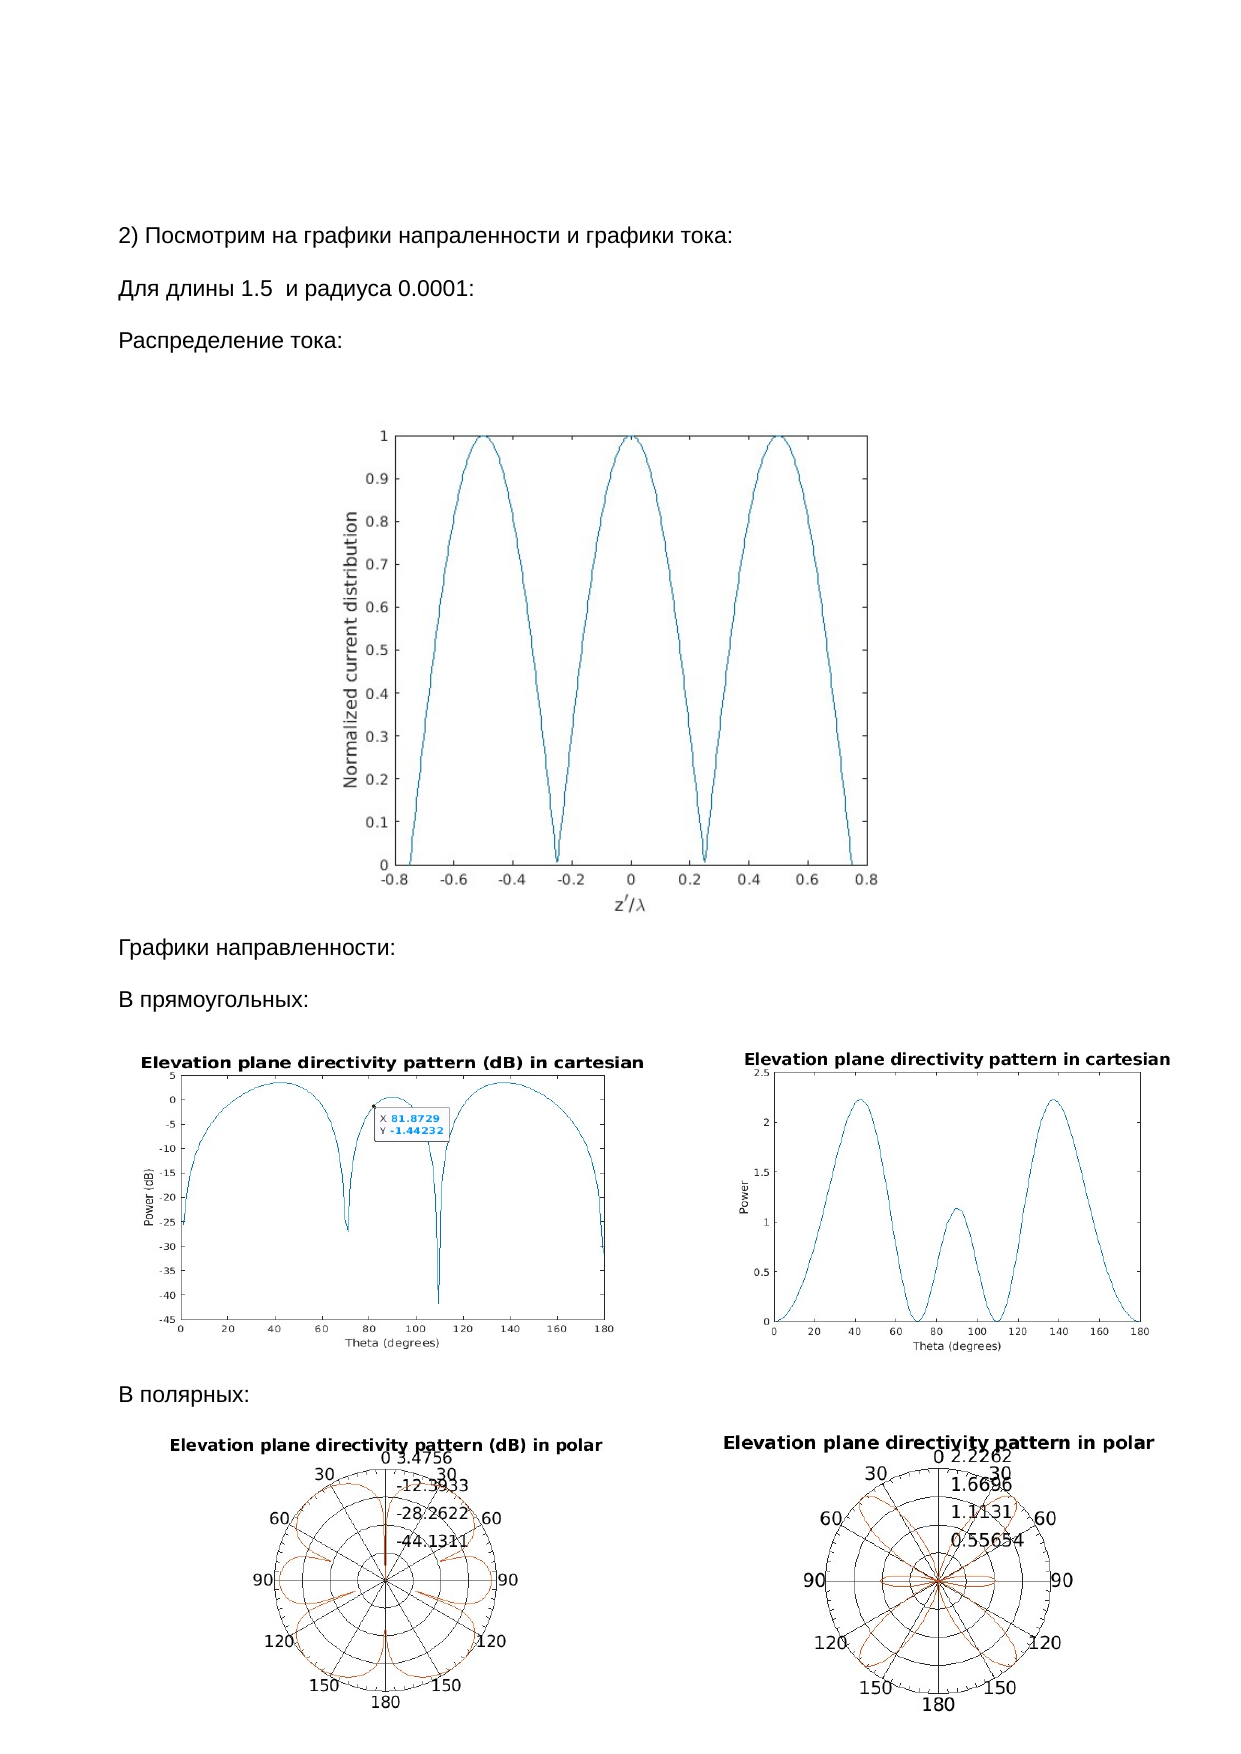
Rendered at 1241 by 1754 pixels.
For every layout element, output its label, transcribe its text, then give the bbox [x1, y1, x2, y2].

picture [712, 1049, 1185, 1355]
text В полярных: [118, 1381, 1122, 1408]
text Распределение тока: [118, 327, 1122, 354]
text Графики направленности: [118, 933, 1122, 960]
text Для длины 1.5 и радиуса 0.0001: [118, 274, 1122, 301]
picture [690, 1431, 1169, 1738]
picture [130, 1434, 623, 1735]
text В прямоугольных: [118, 986, 1122, 1012]
picture [316, 396, 925, 923]
picture [109, 1052, 656, 1352]
text 2) Посмотрим на графики напраленности и графики тока: [118, 222, 1122, 248]
